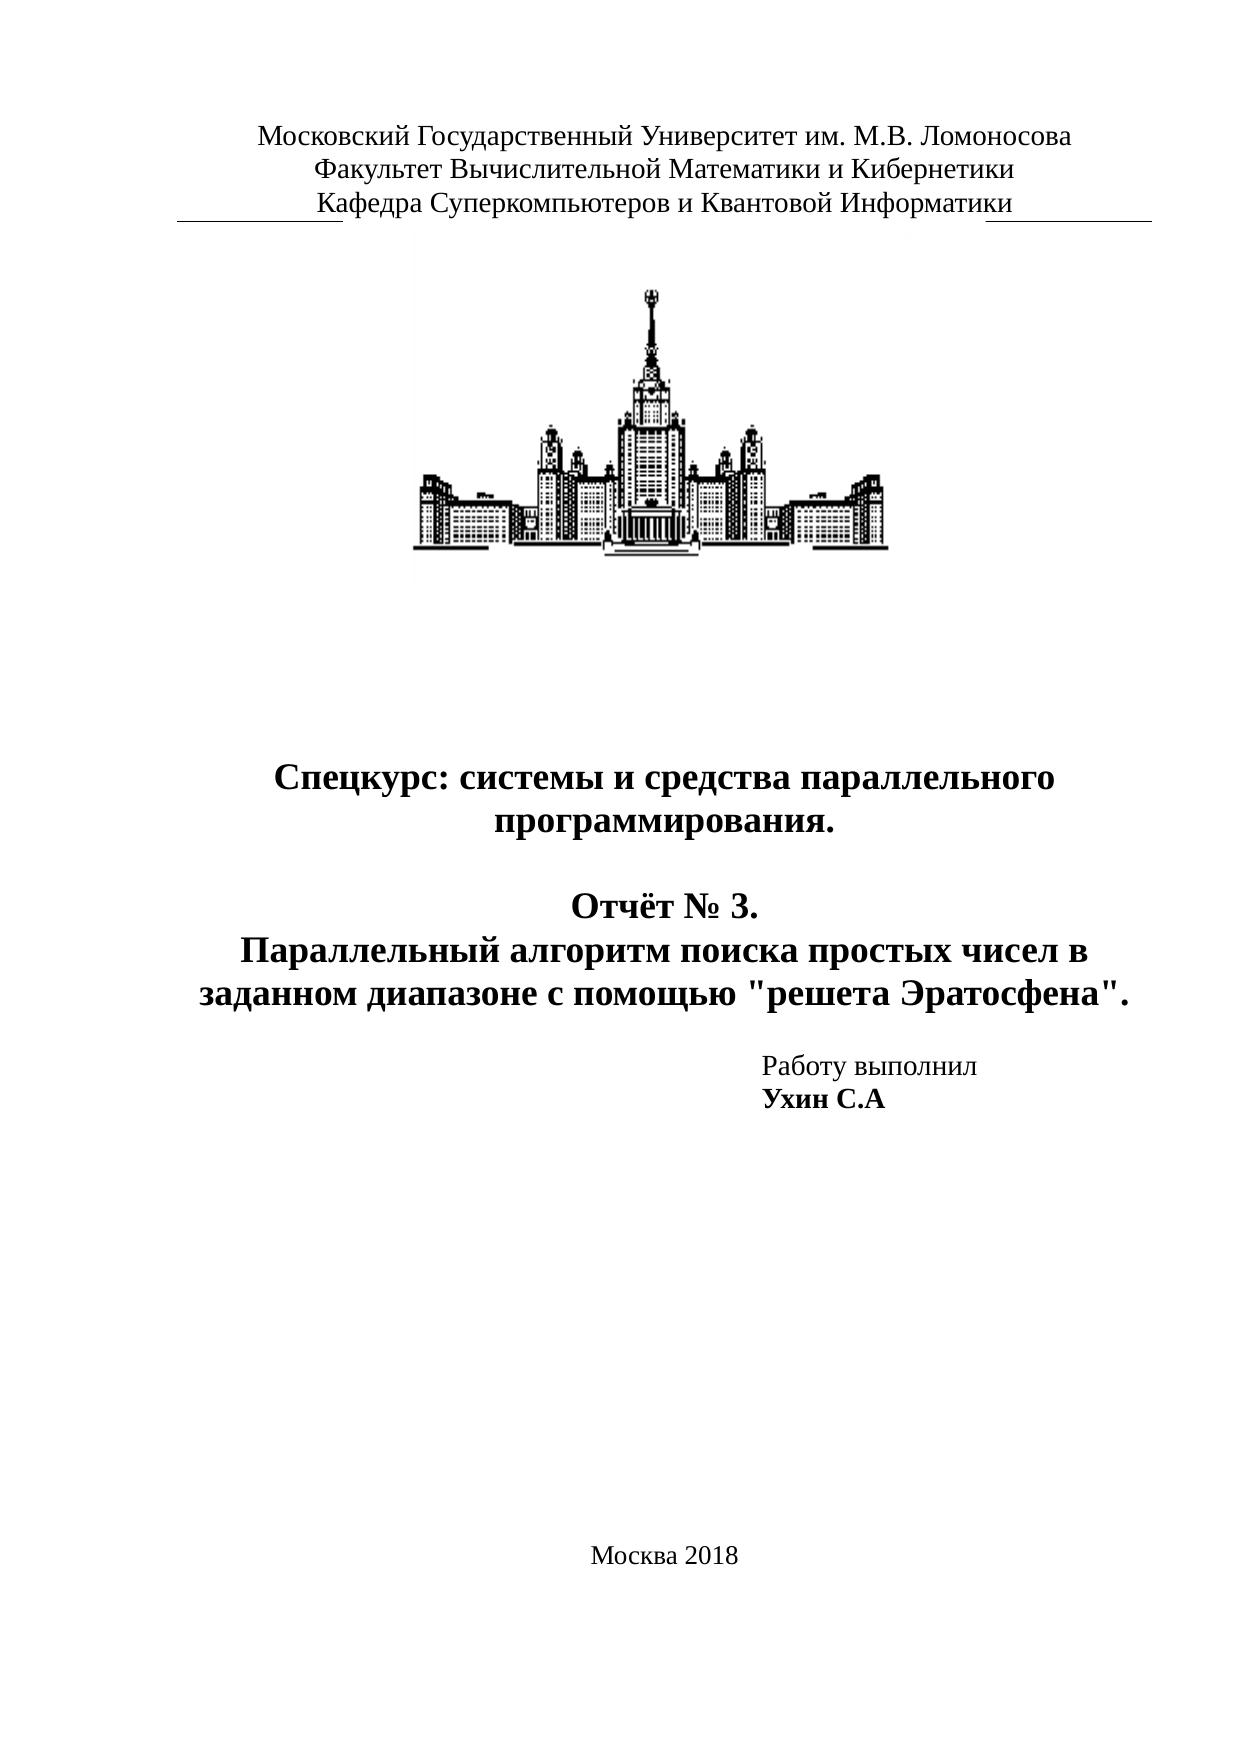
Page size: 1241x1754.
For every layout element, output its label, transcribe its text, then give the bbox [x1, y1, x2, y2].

text Спецкурс: системы и средства параллельного программирования. [177, 754, 1152, 841]
picture [343, 221, 986, 606]
text Москва 2018 [177, 1539, 1152, 1570]
text Московский Государственный Университет им. М.В. Ломоносова [177, 118, 1152, 152]
table_header Работу выполнил Ухин С.А [756, 1042, 1098, 1121]
text Факультет Вычислительной Математики и Кибернетики [177, 152, 1152, 185]
table_cell [756, 1121, 1098, 1166]
text Отчёт № 3. [177, 884, 1152, 927]
text Параллельный алгоритм поиска простых чисел в заданном диапазоне с помощью "решета Эратосфена". [177, 927, 1152, 1013]
text Кафедра Суперкомпьютеров и Квантовой Информатики [177, 185, 1152, 221]
table_header [183, 1042, 756, 1121]
table_cell [183, 1121, 756, 1166]
